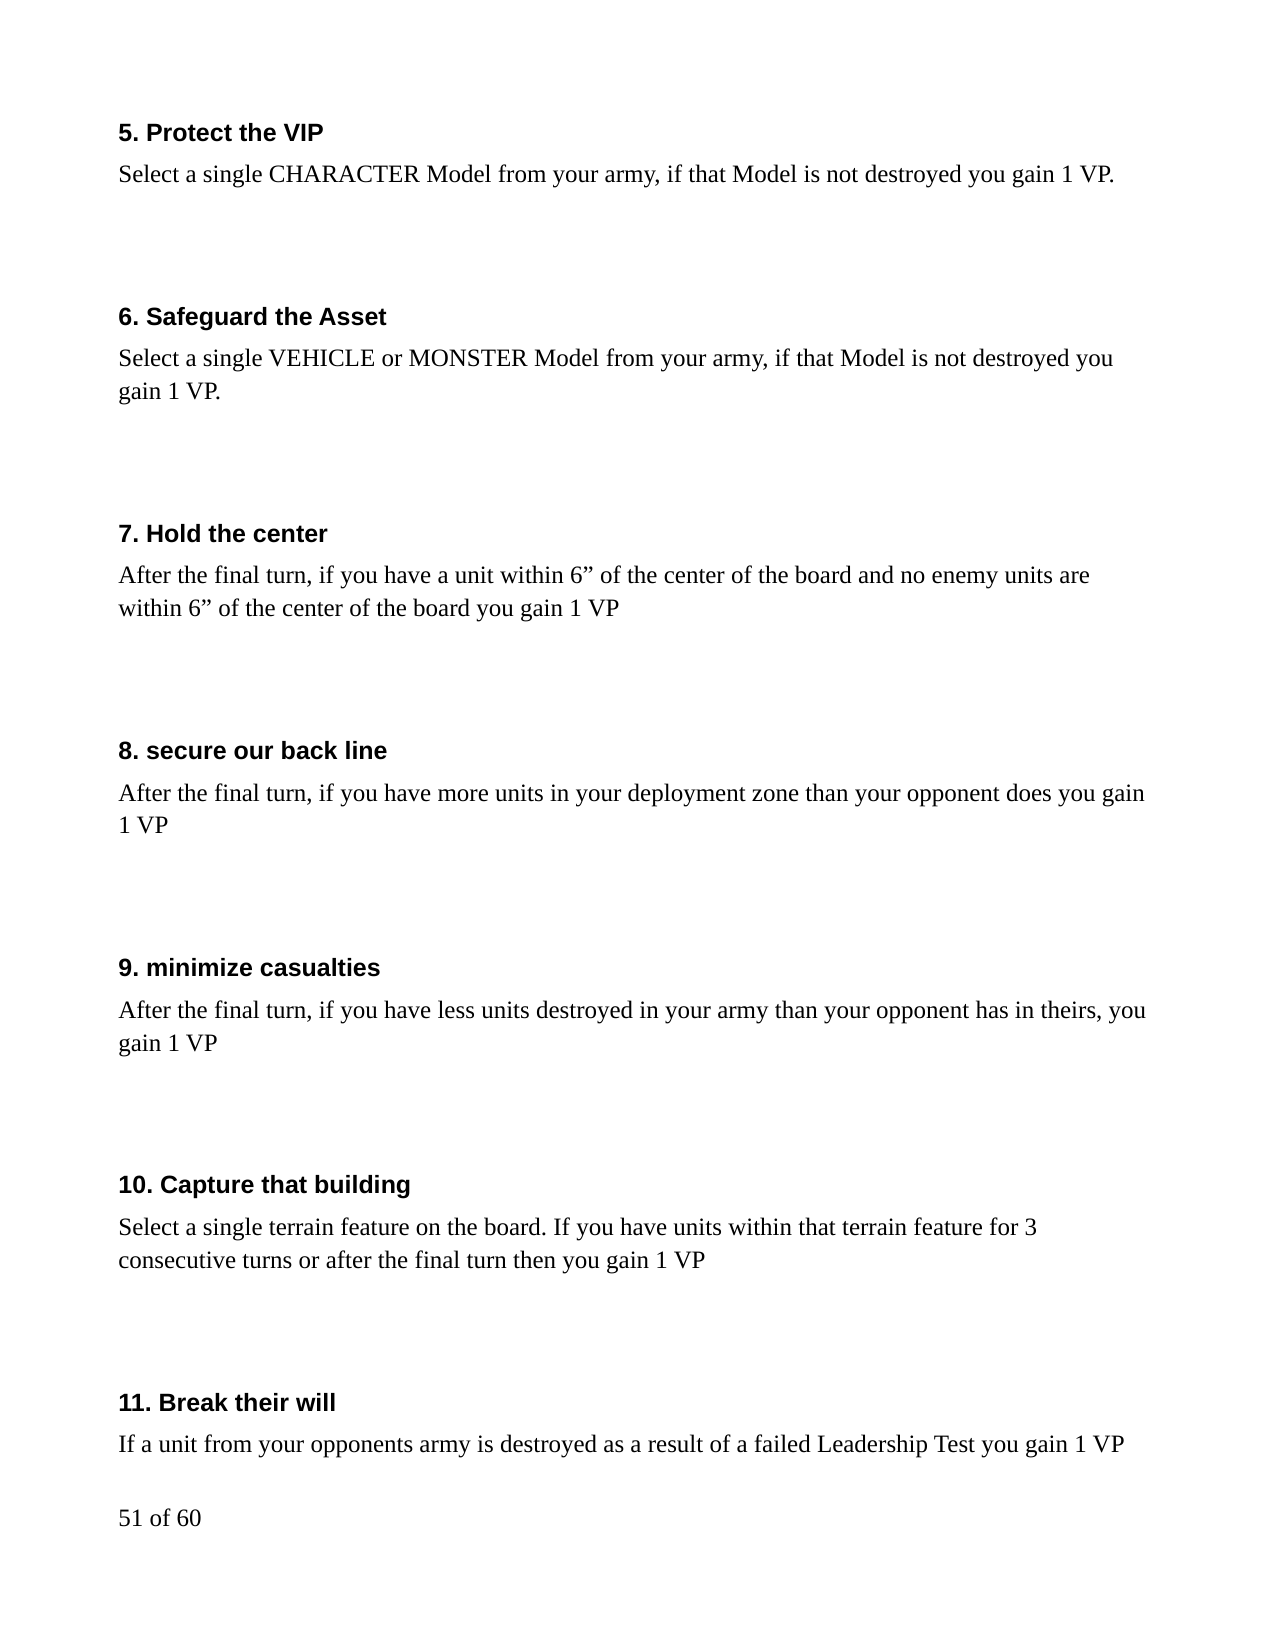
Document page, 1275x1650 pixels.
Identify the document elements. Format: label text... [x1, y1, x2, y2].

subtitle . Hold the center [118, 519, 1157, 548]
text Select a single VEHICLE or MONSTER Model from your army, if that Model is not destroyed you gain 1 VP. [118, 343, 1157, 405]
subtitle . Capture that building [118, 1171, 1157, 1199]
subtitle . Safeguard the Asset [118, 302, 1157, 331]
text After the final turn, if you have less units destroyed in your army than your opponent has in theirs, you gain 1 VP [118, 995, 1157, 1056]
subtitle . Break their will [118, 1388, 1157, 1416]
text If a unit from your opponents army is destroyed as a result of a failed Leadership Test you gain 1 VP [118, 1429, 1157, 1458]
text Select a single CHARACTER Model from your army, if that Model is not destroyed you gain 1 VP. [118, 159, 1157, 188]
text After the final turn, if you have a unit within 6” of the center of the board and no enemy units are within 6” of the center of the board you gain 1 VP [118, 561, 1157, 622]
subtitle . minimize casualties [118, 953, 1157, 982]
text Select a single terrain feature on the board. If you have units within that terrain feature for 3 consecutive turns or after the final turn then you gain 1 VP [118, 1212, 1157, 1273]
subtitle . Protect the VIP [118, 118, 1157, 147]
text After the final turn, if you have more units in your deployment zone than your opponent does you gain 1 VP [118, 778, 1157, 839]
subtitle . secure our back line [118, 736, 1157, 765]
